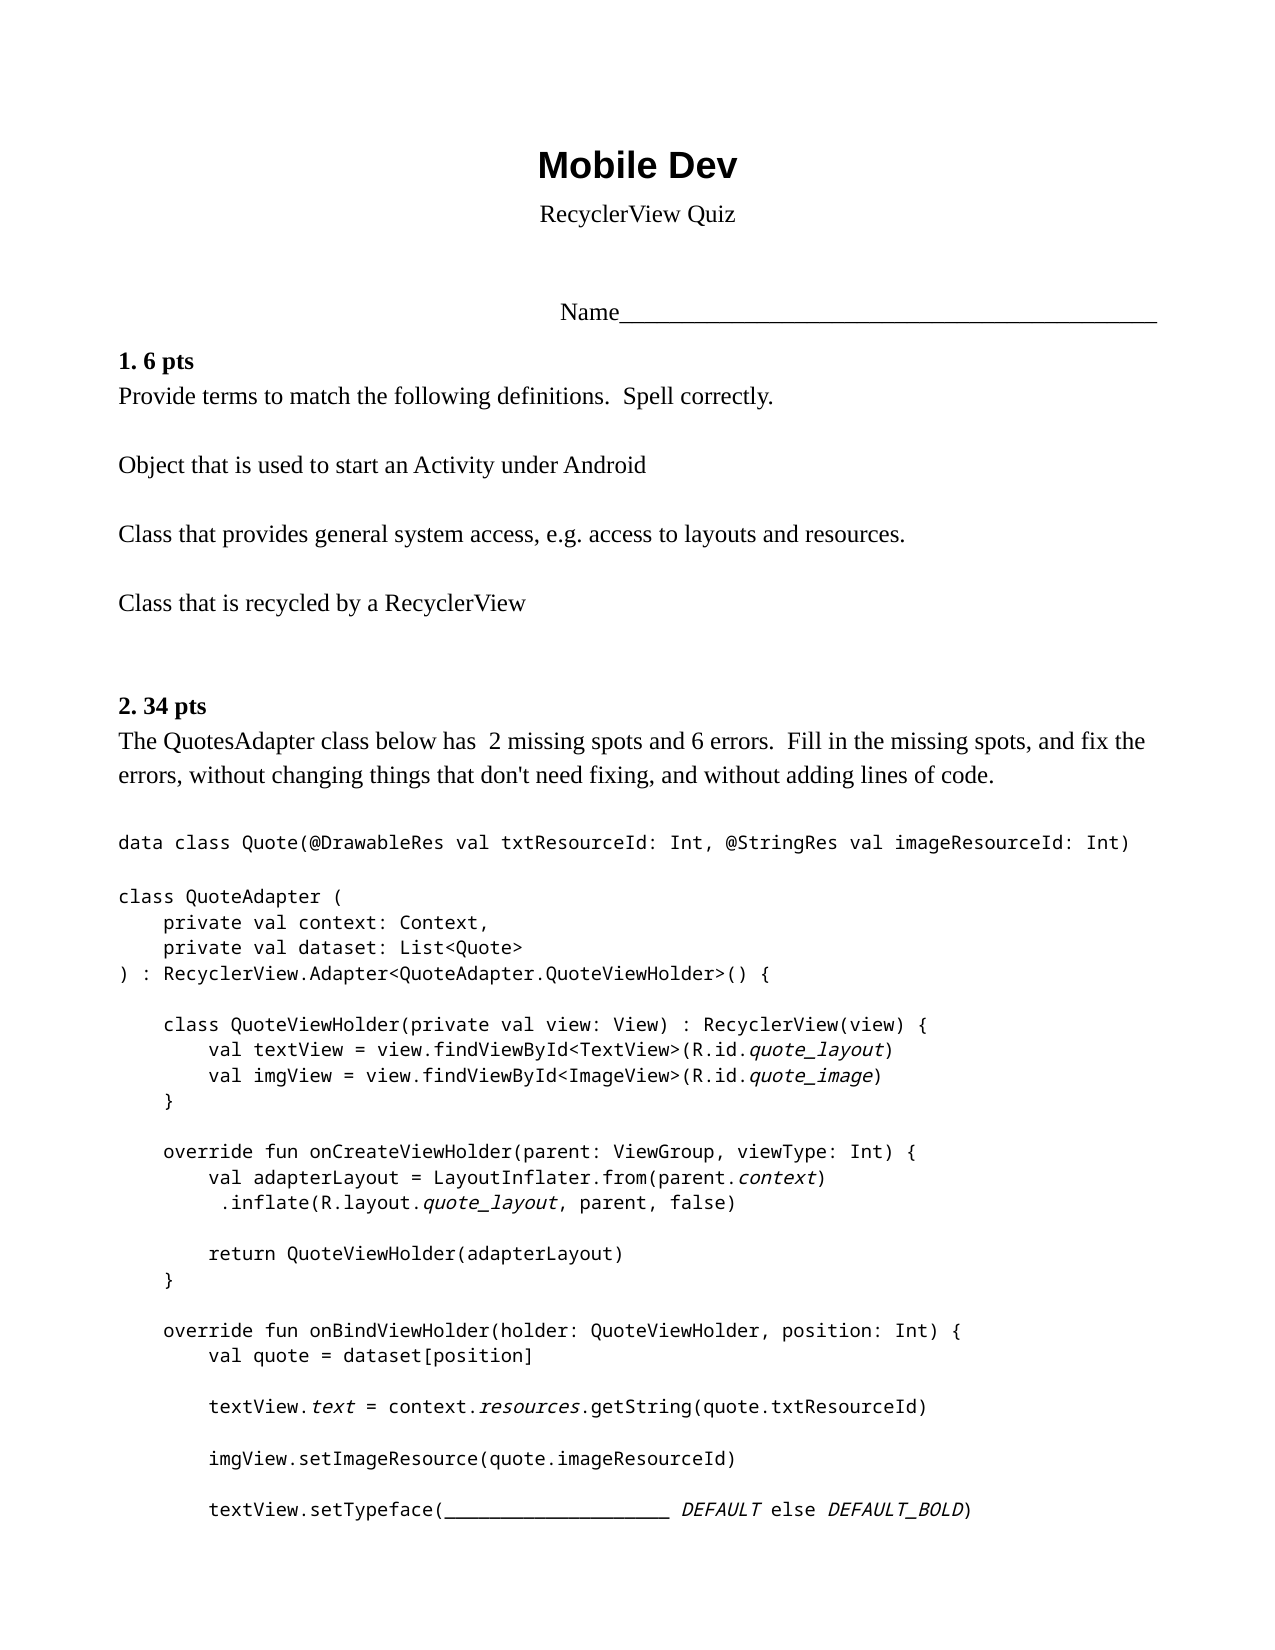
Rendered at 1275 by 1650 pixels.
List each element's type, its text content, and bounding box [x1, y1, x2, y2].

subtitle Mobile Dev [118, 143, 1157, 187]
text 1. 6 pts [118, 346, 1157, 375]
text Class that is recycled by a RecyclerView [118, 588, 1157, 617]
text 2. 34 pts [118, 691, 1157, 720]
text Class that provides general system access, e.g. access to layouts and resources. [118, 519, 1157, 548]
text Name___________________________________________ [118, 297, 1157, 326]
text Object that is used to start an Activity under Android [118, 450, 1157, 479]
text Provide terms to match the following definitions. Spell correctly. [118, 381, 1157, 410]
text The QuotesAdapter class below has 2 missing spots and 6 errors. Fill in the missing spots, and fix the errors, without changing things that don't need fixing, and without adding lines of code. [118, 726, 1157, 789]
text RecyclerView Quiz [118, 199, 1157, 228]
text textView.setTypeface(____________________ DEFAULT else DEFAULT_BOLD) [118, 1470, 1157, 1521]
text imgView.setImageResource(quote.imageResourceId) [118, 1419, 1157, 1470]
text class QuoteAdapter ( private val context: Context, private val dataset: List<Quote> ) : RecyclerView.Adapter<QuoteAdapter.QuoteViewHolder>() { class QuoteViewHolder(private val view: View) : RecyclerView(view) { val textView = view.findViewById<TextView>(R.id.quote_layout) val imgView = view.findViewById<ImageView>(R.id.quote_image) } override fun onCreateViewHolder(parent: ViewGroup, viewType: Int) { val adapterLayout = LayoutInflater.from(parent.context) .inflate(R.layout.quote_layout, parent, false) return QuoteViewHolder(adapterLayout) } override fun onBindViewHolder(holder: QuoteViewHolder, position: Int) { val quote = dataset[position] textView.text = context.resources.getString(quote.txtResourceId) [118, 883, 1157, 1419]
text data class Quote(@DrawableRes val txtResourceId: Int, @StringRes val imageResourceId: Int) [118, 829, 1157, 855]
